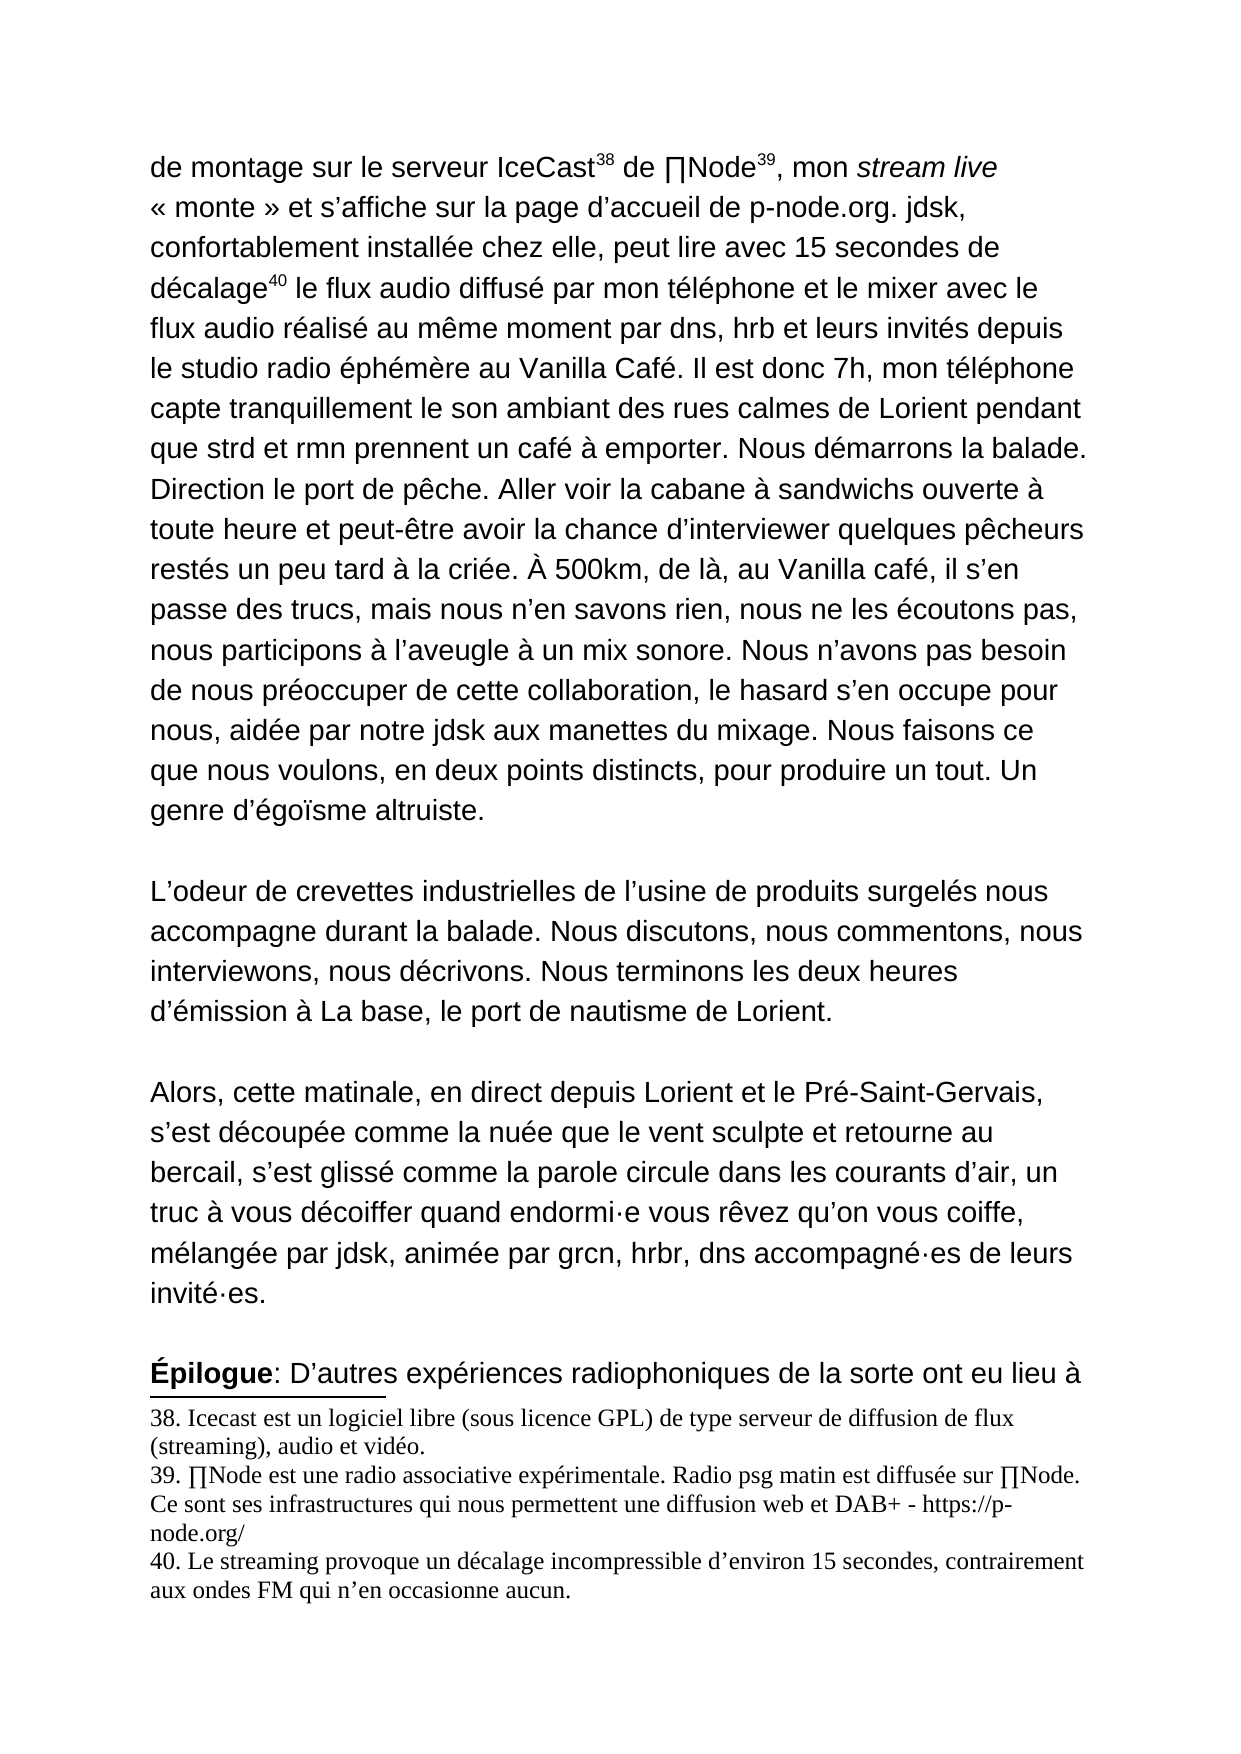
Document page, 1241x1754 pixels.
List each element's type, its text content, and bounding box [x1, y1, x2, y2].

text . Icecast est un logiciel libre (sous licence GPL) de type serveur de diffusion de flux (streaming), audio et vidéo. [150, 1403, 1090, 1460]
text L’odeur de crevettes industrielles de l’usine de produits surgelés nous accompagne durant la balade. Nous discutons, nous commentons, nous interviewons, nous décrivons. Nous terminons les deux heures d’émission à La base, le port de nautisme de Lorient. [150, 874, 1090, 1028]
text . Le streaming provoque un décalage incompressible d’environ 15 secondes, contrairement aux ondes FM qui n’en occasionne aucun. [150, 1546, 1090, 1604]
text Alors, cette matinale, en direct depuis Lorient et le Pré-Saint-Gervais, s’est découpée comme la nuée que le vent sculpte et retourne au bercail, s’est glissé comme la parole circule dans les courants d’air, un truc à vous décoiffer quand endormi·e vous rêvez qu’on vous coiffe, mélangée par jdsk, animée par grcn, hrbr, dns accompagné·es de leurs invité·es. [150, 1075, 1090, 1309]
text Épilogue: D’autres expériences radiophoniques de la sorte ont eu lieu à [150, 1356, 1090, 1390]
text de montage sur le serveur IceCast de ∏Node, mon stream live « monte » et s’affiche sur la page d’accueil de p-node.org. jdsk, confortablement installée chez elle, peut lire avec 15 secondes de décalage le flux audio diffusé par mon téléphone et le mixer avec le flux audio réalisé au même moment par dns, hrb et leurs invités depuis le studio radio éphémère au Vanilla Café. Il est donc 7h, mon téléphone capte tranquillement le son ambiant des rues calmes de Lorient pendant que strd et rmn prennent un café à emporter. Nous démarrons la balade. Direction le port de pêche. Aller voir la cabane à sandwichs ouverte à toute heure et peut-être avoir la chance d’interviewer quelques pêcheurs restés un peu tard à la criée. À 500km, de là, au Vanilla café, il s’en passe des trucs, mais nous n’en savons rien, nous ne les écoutons pas, nous participons à l’aveugle à un mix sonore. Nous n’avons pas besoin de nous préoccuper de cette collaboration, le hasard s’en occupe pour nous, aidée par notre jdsk aux manettes du mixage. Nous faisons ce que nous voulons, en deux points distincts, pour produire un tout. Un genre d’égoïsme altruiste. [150, 150, 1090, 827]
text . ∏Node est une radio associative expérimentale. Radio psg matin est diffusée sur ∏Node. Ce sont ses infrastructures qui nous permettent une diffusion web et DAB+ - https://p-node.org/ [150, 1460, 1090, 1546]
